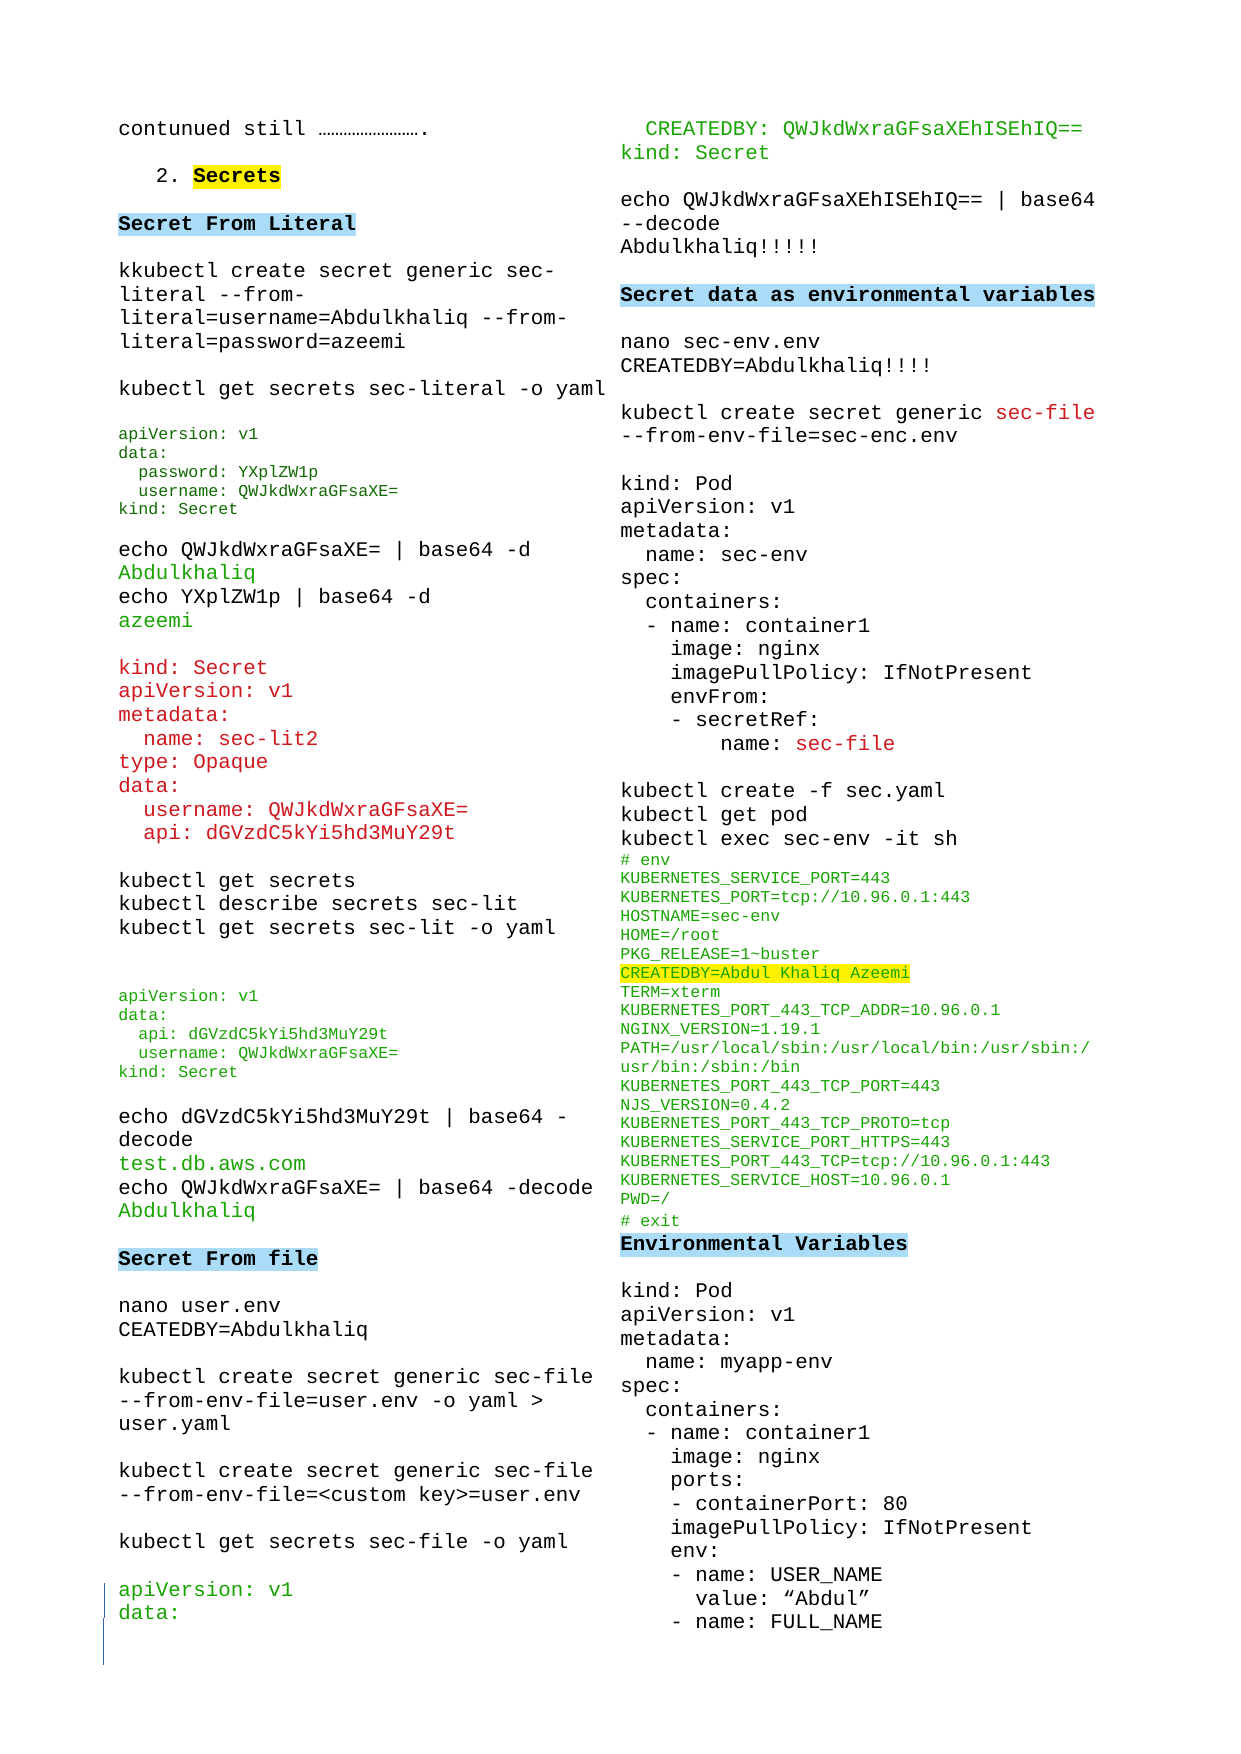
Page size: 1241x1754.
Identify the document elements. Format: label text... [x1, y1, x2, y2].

text Secret data as environmental variables [620, 284, 1122, 307]
text password: YXplZW1p [118, 463, 620, 482]
text api: dGVzdC5kYi5hd3MuY29t [118, 1026, 620, 1044]
text PATH=/usr/local/sbin:/usr/local/bin:/usr/sbin:/usr/bin:/sbin:/bin [620, 1040, 1122, 1077]
text username: QWJkdWxraGFsaXE= [118, 482, 620, 501]
text data: [118, 1602, 620, 1626]
text echo QWJkdWxraGFsaXE= | base64 -decode [118, 1177, 620, 1200]
text kind: Secret [620, 142, 1122, 165]
text kind: Pod [620, 1280, 1122, 1304]
text nano sec-env.env [620, 331, 1122, 354]
text - secretRef: [620, 709, 1122, 733]
text containers: [620, 1398, 1122, 1422]
text imagePullPolicy: IfNotPresent [620, 662, 1122, 686]
text echo YXplZW1p | base64 -d [118, 586, 620, 609]
text - name: FULL_NAME [620, 1611, 1122, 1635]
text kubectl create -f sec.yaml [620, 780, 1122, 804]
text kind: Pod [620, 473, 1122, 496]
text CEATEDBY=Abdulkhaliq [118, 1319, 620, 1342]
text contunued still ……………………. [118, 118, 620, 142]
text # exit [620, 1209, 1122, 1233]
text kubectl exec sec-env -it sh [620, 827, 1122, 851]
text HOME=/root [620, 927, 1122, 945]
text NGINX_VERSION=1.19.1 [620, 1021, 1122, 1040]
text KUBERNETES_SERVICE_PORT=443 [620, 870, 1122, 889]
text CREATEDBY=Abdul Khaliq Azeemi [620, 964, 1122, 983]
text kind: Secret [118, 657, 620, 681]
text kubectl describe secrets sec-lit [118, 893, 620, 917]
text apiVersion: v1 [118, 1579, 620, 1602]
text kubectl get secrets [118, 870, 620, 893]
text TERM=xterm [620, 983, 1122, 1002]
text - name: container1 [620, 1422, 1122, 1446]
text kind: Secret [118, 1063, 620, 1082]
text Secret From Literal [118, 213, 620, 236]
text test.db.aws.com [118, 1153, 620, 1177]
text apiVersion: v1 [118, 681, 620, 704]
text HOSTNAME=sec-env [620, 908, 1122, 927]
text type: Opaque [118, 751, 620, 775]
text PKG_RELEASE=1~buster [620, 945, 1122, 964]
text PWD=/ [620, 1191, 1122, 1209]
text name: sec-file [620, 733, 1122, 757]
text echo QWJkdWxraGFsaXEhISEhIQ== | base64 --decode [620, 189, 1122, 236]
text KUBERNETES_PORT_443_TCP_ADDR=10.96.0.1 [620, 1002, 1122, 1021]
text kubectl create secret generic sec-file --from-env-file=sec-enc.env [620, 402, 1122, 449]
text NJS_VERSION=0.4.2 [620, 1096, 1122, 1115]
text KUBERNETES_PORT=tcp://10.96.0.1:443 [620, 889, 1122, 908]
text apiVersion: v1 [620, 1304, 1122, 1328]
text KUBERNETES_PORT_443_TCP_PROTO=tcp [620, 1115, 1122, 1134]
text env: [620, 1540, 1122, 1564]
text - name: container1 [620, 615, 1122, 638]
text data: [118, 1007, 620, 1026]
text azeemi [118, 609, 620, 633]
text metadata: [118, 704, 620, 728]
text ports: [620, 1469, 1122, 1493]
text name: sec-lit2 [118, 728, 620, 751]
text kkubectl create secret generic sec-literal --from-literal=username=Abdulkhaliq --from-literal=password=azeemi [118, 260, 620, 354]
text username: QWJkdWxraGFsaXE= [118, 799, 620, 822]
text apiVersion: v1 [118, 426, 620, 444]
text kubectl create secret generic sec-file --from-env-file=user.env -o yaml > user.yaml [118, 1366, 620, 1437]
text containers: [620, 591, 1122, 615]
text Abdulkhaliq [118, 1200, 620, 1224]
text Abdulkhaliq [118, 562, 620, 586]
text spec: [620, 567, 1122, 591]
text kind: Secret [118, 501, 620, 520]
text username: QWJkdWxraGFsaXE= [118, 1044, 620, 1063]
text # env [620, 851, 1122, 870]
text envFrom: [620, 686, 1122, 709]
text apiVersion: v1 [620, 496, 1122, 520]
text Environmental Variables [620, 1233, 1122, 1257]
list Secrets [156, 165, 620, 189]
text metadata: [620, 520, 1122, 544]
text kubectl get pod [620, 804, 1122, 827]
text Abdulkhaliq!!!!! [620, 236, 1122, 260]
text name: myapp-env [620, 1351, 1122, 1375]
text KUBERNETES_PORT_443_TCP=tcp://10.96.0.1:443 [620, 1153, 1122, 1172]
text name: sec-env [620, 544, 1122, 567]
text echo dGVzdC5kYi5hd3MuY29t | base64 -decode [118, 1106, 620, 1153]
text CREATEDBY=Abdulkhaliq!!!! [620, 354, 1122, 378]
text - containerPort: 80 [620, 1493, 1122, 1517]
text apiVersion: v1 [118, 988, 620, 1007]
text kubectl create secret generic sec-file --from-env-file=<custom key>=user.env [118, 1461, 620, 1508]
text kubectl get secrets sec-literal -o yaml [118, 378, 620, 402]
text data: [118, 444, 620, 463]
text value: “Abdul” [620, 1588, 1122, 1611]
text api: dGVzdC5kYi5hd3MuY29t [118, 822, 620, 846]
text - name: USER_NAME [620, 1564, 1122, 1588]
text image: nginx [620, 638, 1122, 662]
text data: [118, 775, 620, 799]
text KUBERNETES_SERVICE_HOST=10.96.0.1 [620, 1172, 1122, 1191]
text Secret From file [118, 1248, 620, 1271]
text echo QWJkdWxraGFsaXE= | base64 -d [118, 539, 620, 562]
text kubectl get secrets sec-file -o yaml [118, 1531, 620, 1555]
text KUBERNETES_PORT_443_TCP_PORT=443 [620, 1077, 1122, 1096]
text spec: [620, 1375, 1122, 1398]
text metadata: [620, 1328, 1122, 1351]
text imagePullPolicy: IfNotPresent [620, 1517, 1122, 1540]
text kubectl get secrets sec-lit -o yaml [118, 917, 620, 941]
text CREATEDBY: QWJkdWxraGFsaXEhISEhIQ== [620, 118, 1122, 142]
text nano user.env [118, 1295, 620, 1319]
text KUBERNETES_SERVICE_PORT_HTTPS=443 [620, 1134, 1122, 1153]
text image: nginx [620, 1446, 1122, 1469]
